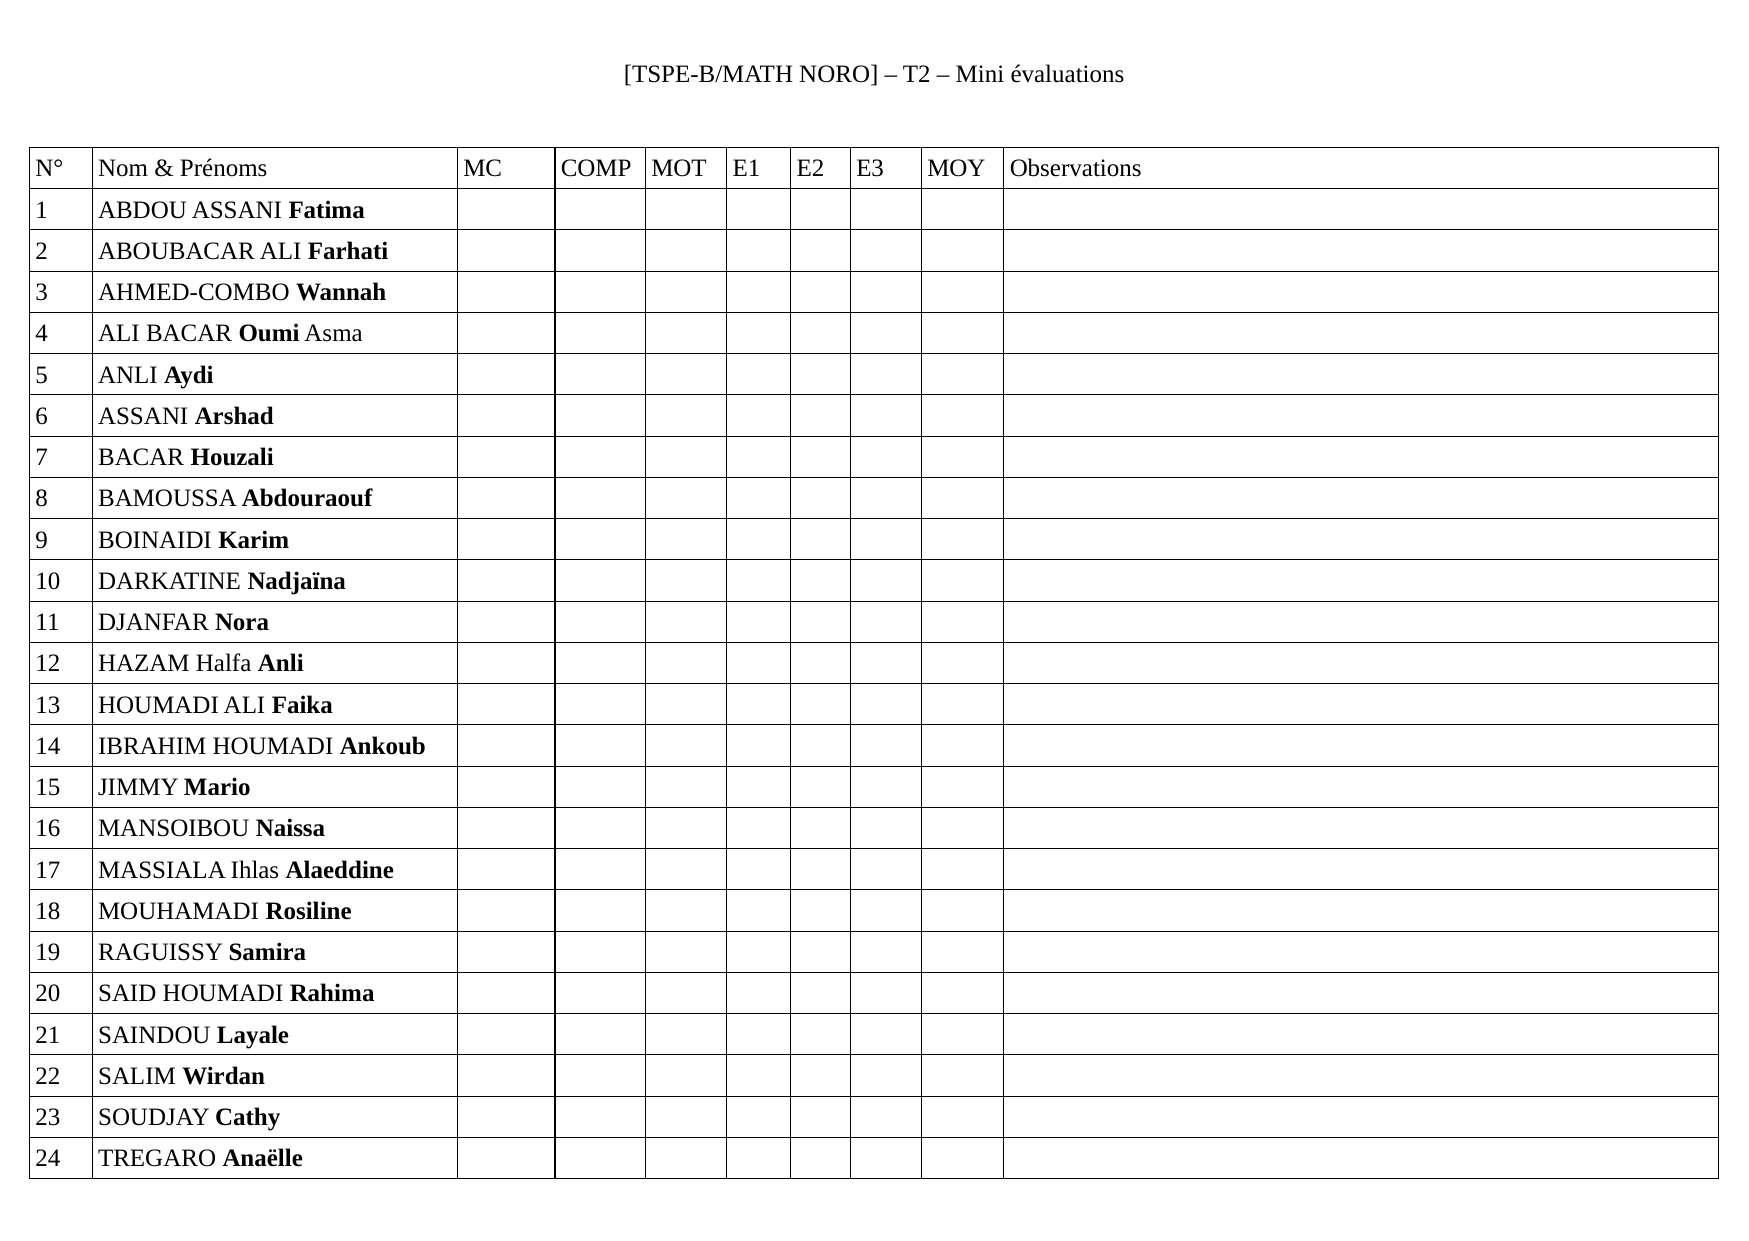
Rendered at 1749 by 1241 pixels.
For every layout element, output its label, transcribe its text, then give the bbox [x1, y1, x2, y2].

table_cell [727, 1055, 790, 1096]
table_cell [556, 684, 645, 724]
table_cell [646, 808, 726, 848]
table_cell [458, 437, 554, 477]
table_cell [458, 1014, 554, 1054]
table_cell 6 [30, 395, 92, 436]
table_cell 17 [30, 849, 92, 889]
table_cell [458, 560, 554, 601]
table_cell [791, 725, 850, 766]
table_cell [1004, 189, 1718, 229]
table_cell [851, 643, 921, 683]
table_cell [1004, 684, 1718, 724]
table_cell MASSIALA Ihlas Alaeddine [93, 849, 457, 889]
table_cell DJANFAR Nora [93, 602, 457, 642]
table_cell [1004, 519, 1718, 559]
table_cell [1004, 602, 1718, 642]
table_cell [922, 478, 1003, 518]
table_header E2 [791, 148, 850, 188]
table_cell [922, 684, 1003, 724]
table_cell [1004, 725, 1718, 766]
table_cell [851, 602, 921, 642]
table_cell [458, 1097, 554, 1137]
table_cell [727, 519, 790, 559]
table_cell [556, 643, 645, 683]
table_cell [727, 354, 790, 394]
table_cell [791, 1014, 850, 1054]
table_cell [791, 808, 850, 848]
table_cell 9 [30, 519, 92, 559]
table_header Nom & Prénoms [93, 148, 457, 188]
table_cell [851, 1138, 921, 1178]
table_cell 20 [30, 973, 92, 1013]
table_cell [556, 230, 645, 271]
table_cell [1004, 1097, 1718, 1137]
table_cell 10 [30, 560, 92, 601]
table_cell [1004, 1014, 1718, 1054]
table_cell [791, 890, 850, 931]
table_cell [458, 932, 554, 972]
table_cell [1004, 354, 1718, 394]
table_cell [922, 519, 1003, 559]
table_cell [851, 932, 921, 972]
table_cell 2 [30, 230, 92, 271]
table_cell [791, 272, 850, 312]
table_cell [1004, 1055, 1718, 1096]
table_cell 13 [30, 684, 92, 724]
table_cell [556, 808, 645, 848]
table_cell [727, 890, 790, 931]
table_cell [791, 684, 850, 724]
table_cell [851, 230, 921, 271]
table_cell [1004, 973, 1718, 1013]
table_cell IBRAHIM HOUMADI Ankoub [93, 725, 457, 766]
table_cell [556, 189, 645, 229]
table_cell SOUDJAY Cathy [93, 1097, 457, 1137]
table_cell [646, 973, 726, 1013]
table_cell 23 [30, 1097, 92, 1137]
table_cell 16 [30, 808, 92, 848]
table_cell [556, 437, 645, 477]
table_cell [727, 684, 790, 724]
table_cell [646, 313, 726, 353]
table_cell [646, 849, 726, 889]
table_cell [727, 189, 790, 229]
table_cell [851, 189, 921, 229]
table_cell [1004, 478, 1718, 518]
table_header MC [458, 148, 554, 188]
table_cell ANLI Aydi [93, 354, 457, 394]
table_cell [646, 725, 726, 766]
table_cell [922, 973, 1003, 1013]
table_cell [922, 395, 1003, 436]
table_cell [727, 478, 790, 518]
table_cell [646, 189, 726, 229]
table_cell [727, 1097, 790, 1137]
table_cell HOUMADI ALI Faika [93, 684, 457, 724]
table_cell [727, 230, 790, 271]
table_cell [646, 272, 726, 312]
table_cell [556, 354, 645, 394]
table_cell [851, 1055, 921, 1096]
table_cell [646, 354, 726, 394]
table_cell [851, 354, 921, 394]
table_cell [556, 973, 645, 1013]
table_cell [458, 643, 554, 683]
table_cell ABDOU ASSANI Fatima [93, 189, 457, 229]
table_cell [727, 932, 790, 972]
table_cell [727, 973, 790, 1013]
table_cell HAZAM Halfa Anli [93, 643, 457, 683]
table_cell [646, 890, 726, 931]
table_cell [727, 1014, 790, 1054]
table_cell [791, 973, 850, 1013]
table_cell [556, 560, 645, 601]
table_cell [791, 519, 850, 559]
table_cell [791, 478, 850, 518]
table_cell [922, 1055, 1003, 1096]
table_cell [646, 1138, 726, 1178]
table_cell ALI BACAR Oumi Asma [93, 313, 457, 353]
table_cell [727, 272, 790, 312]
table_cell [922, 890, 1003, 931]
table_cell [556, 767, 645, 807]
table_cell [646, 643, 726, 683]
table_cell [727, 602, 790, 642]
table_cell [646, 437, 726, 477]
table_header COMP [556, 148, 645, 188]
table_cell [922, 272, 1003, 312]
table_cell [727, 849, 790, 889]
table_cell [851, 808, 921, 848]
table_cell [851, 1097, 921, 1137]
table_cell [556, 1097, 645, 1137]
table_header MOY [922, 148, 1003, 188]
table_cell [646, 560, 726, 601]
table_cell [851, 395, 921, 436]
table_cell 19 [30, 932, 92, 972]
table_cell SALIM Wirdan [93, 1055, 457, 1096]
table_cell [1004, 272, 1718, 312]
table_cell 18 [30, 890, 92, 931]
table_cell [922, 849, 1003, 889]
table_cell [727, 1138, 790, 1178]
table_cell [791, 189, 850, 229]
table_cell [727, 313, 790, 353]
table_cell [922, 932, 1003, 972]
table_cell [458, 230, 554, 271]
table_cell [922, 560, 1003, 601]
table_cell [851, 313, 921, 353]
table_header E3 [851, 148, 921, 188]
table_cell [791, 313, 850, 353]
table_cell 14 [30, 725, 92, 766]
table_cell [556, 725, 645, 766]
table_cell [922, 313, 1003, 353]
table_cell [556, 272, 645, 312]
table_cell [556, 1138, 645, 1178]
table_cell [851, 519, 921, 559]
table_cell [556, 890, 645, 931]
table_cell [922, 437, 1003, 477]
table_cell [922, 602, 1003, 642]
table_cell [458, 313, 554, 353]
table_cell [851, 272, 921, 312]
table_cell [646, 602, 726, 642]
table_cell 21 [30, 1014, 92, 1054]
table_cell [458, 725, 554, 766]
table_cell [556, 1055, 645, 1096]
table_cell [922, 1097, 1003, 1137]
table_cell [791, 354, 850, 394]
table_cell [727, 560, 790, 601]
table_cell [727, 395, 790, 436]
table_cell [1004, 643, 1718, 683]
table_cell 22 [30, 1055, 92, 1096]
table_cell [851, 560, 921, 601]
table_cell [458, 1055, 554, 1096]
table_cell [791, 767, 850, 807]
table_cell 8 [30, 478, 92, 518]
table_cell [922, 1014, 1003, 1054]
table_cell [1004, 849, 1718, 889]
table_cell [458, 189, 554, 229]
table_cell [458, 684, 554, 724]
table_cell [646, 1014, 726, 1054]
table_cell [1004, 1138, 1718, 1178]
table_cell MOUHAMADI Rosiline [93, 890, 457, 931]
table_cell [458, 395, 554, 436]
table_cell 3 [30, 272, 92, 312]
table_cell [1004, 313, 1718, 353]
table_cell 15 [30, 767, 92, 807]
table_cell [922, 189, 1003, 229]
table_cell [727, 725, 790, 766]
table_cell [791, 437, 850, 477]
table_cell BAMOUSSA Abdouraouf [93, 478, 457, 518]
table_cell [791, 560, 850, 601]
table_cell [556, 395, 645, 436]
table_cell [922, 643, 1003, 683]
table_cell ASSANI Arshad [93, 395, 457, 436]
table_cell [646, 230, 726, 271]
table_cell [646, 684, 726, 724]
table_cell ABOUBACAR ALI Farhati [93, 230, 457, 271]
table_cell TREGARO Anaëlle [93, 1138, 457, 1178]
table_cell [556, 313, 645, 353]
table_cell [851, 684, 921, 724]
table_cell [458, 478, 554, 518]
table_cell BACAR Houzali [93, 437, 457, 477]
table_header E1 [727, 148, 790, 188]
table_cell [458, 602, 554, 642]
table_cell [851, 478, 921, 518]
table_cell [851, 973, 921, 1013]
table_cell [1004, 890, 1718, 931]
table_header N° [30, 148, 92, 188]
table_cell 1 [30, 189, 92, 229]
table_cell [791, 849, 850, 889]
table_cell [791, 1055, 850, 1096]
table_cell [851, 437, 921, 477]
table_cell [556, 932, 645, 972]
table_cell [556, 478, 645, 518]
table_cell [1004, 395, 1718, 436]
table_cell [1004, 230, 1718, 271]
table_cell [458, 849, 554, 889]
table_cell [851, 890, 921, 931]
table_cell [1004, 808, 1718, 848]
table_cell [851, 1014, 921, 1054]
table_header Observations [1004, 148, 1718, 188]
table_cell [458, 519, 554, 559]
table_header MOT [646, 148, 726, 188]
table_cell [646, 767, 726, 807]
table_cell [1004, 767, 1718, 807]
table_cell 5 [30, 354, 92, 394]
table_cell [646, 1055, 726, 1096]
table_cell AHMED-COMBO Wannah [93, 272, 457, 312]
table_cell [556, 849, 645, 889]
table_cell [851, 767, 921, 807]
table_cell SAID HOUMADI Rahima [93, 973, 457, 1013]
table_cell [791, 230, 850, 271]
table_cell [556, 1014, 645, 1054]
table_cell DARKATINE Nadjaïna [93, 560, 457, 601]
table_cell [727, 437, 790, 477]
table_cell 12 [30, 643, 92, 683]
table_cell [791, 602, 850, 642]
table_cell [458, 1138, 554, 1178]
table_cell [922, 230, 1003, 271]
table_cell [922, 725, 1003, 766]
table_cell [791, 395, 850, 436]
table_cell BOINAIDI Karim [93, 519, 457, 559]
table_cell JIMMY Mario [93, 767, 457, 807]
table_cell SAINDOU Layale [93, 1014, 457, 1054]
table_cell [922, 354, 1003, 394]
table_cell [851, 849, 921, 889]
table_cell [727, 808, 790, 848]
table_cell 4 [30, 313, 92, 353]
table_cell [458, 354, 554, 394]
table_cell [727, 643, 790, 683]
table_cell [791, 643, 850, 683]
table_cell [646, 478, 726, 518]
table_cell [1004, 560, 1718, 601]
table_cell [1004, 437, 1718, 477]
table_cell [646, 395, 726, 436]
table_cell [646, 519, 726, 559]
table_cell [458, 808, 554, 848]
table_cell [556, 602, 645, 642]
table_cell [646, 932, 726, 972]
table_cell [458, 973, 554, 1013]
table_cell [1004, 932, 1718, 972]
table_cell 11 [30, 602, 92, 642]
table_cell [791, 1097, 850, 1137]
table_cell 7 [30, 437, 92, 477]
table_cell [458, 272, 554, 312]
table_cell RAGUISSY Samira [93, 932, 457, 972]
table_cell [727, 767, 790, 807]
table_cell [556, 519, 645, 559]
table_cell [922, 767, 1003, 807]
table_cell [458, 890, 554, 931]
table_cell 24 [30, 1138, 92, 1178]
table_cell [922, 1138, 1003, 1178]
table_cell MANSOIBOU Naissa [93, 808, 457, 848]
table_cell [791, 932, 850, 972]
table_cell [791, 1138, 850, 1178]
table_cell [646, 1097, 726, 1137]
table_cell [851, 725, 921, 766]
table_cell [458, 767, 554, 807]
table_cell [922, 808, 1003, 848]
